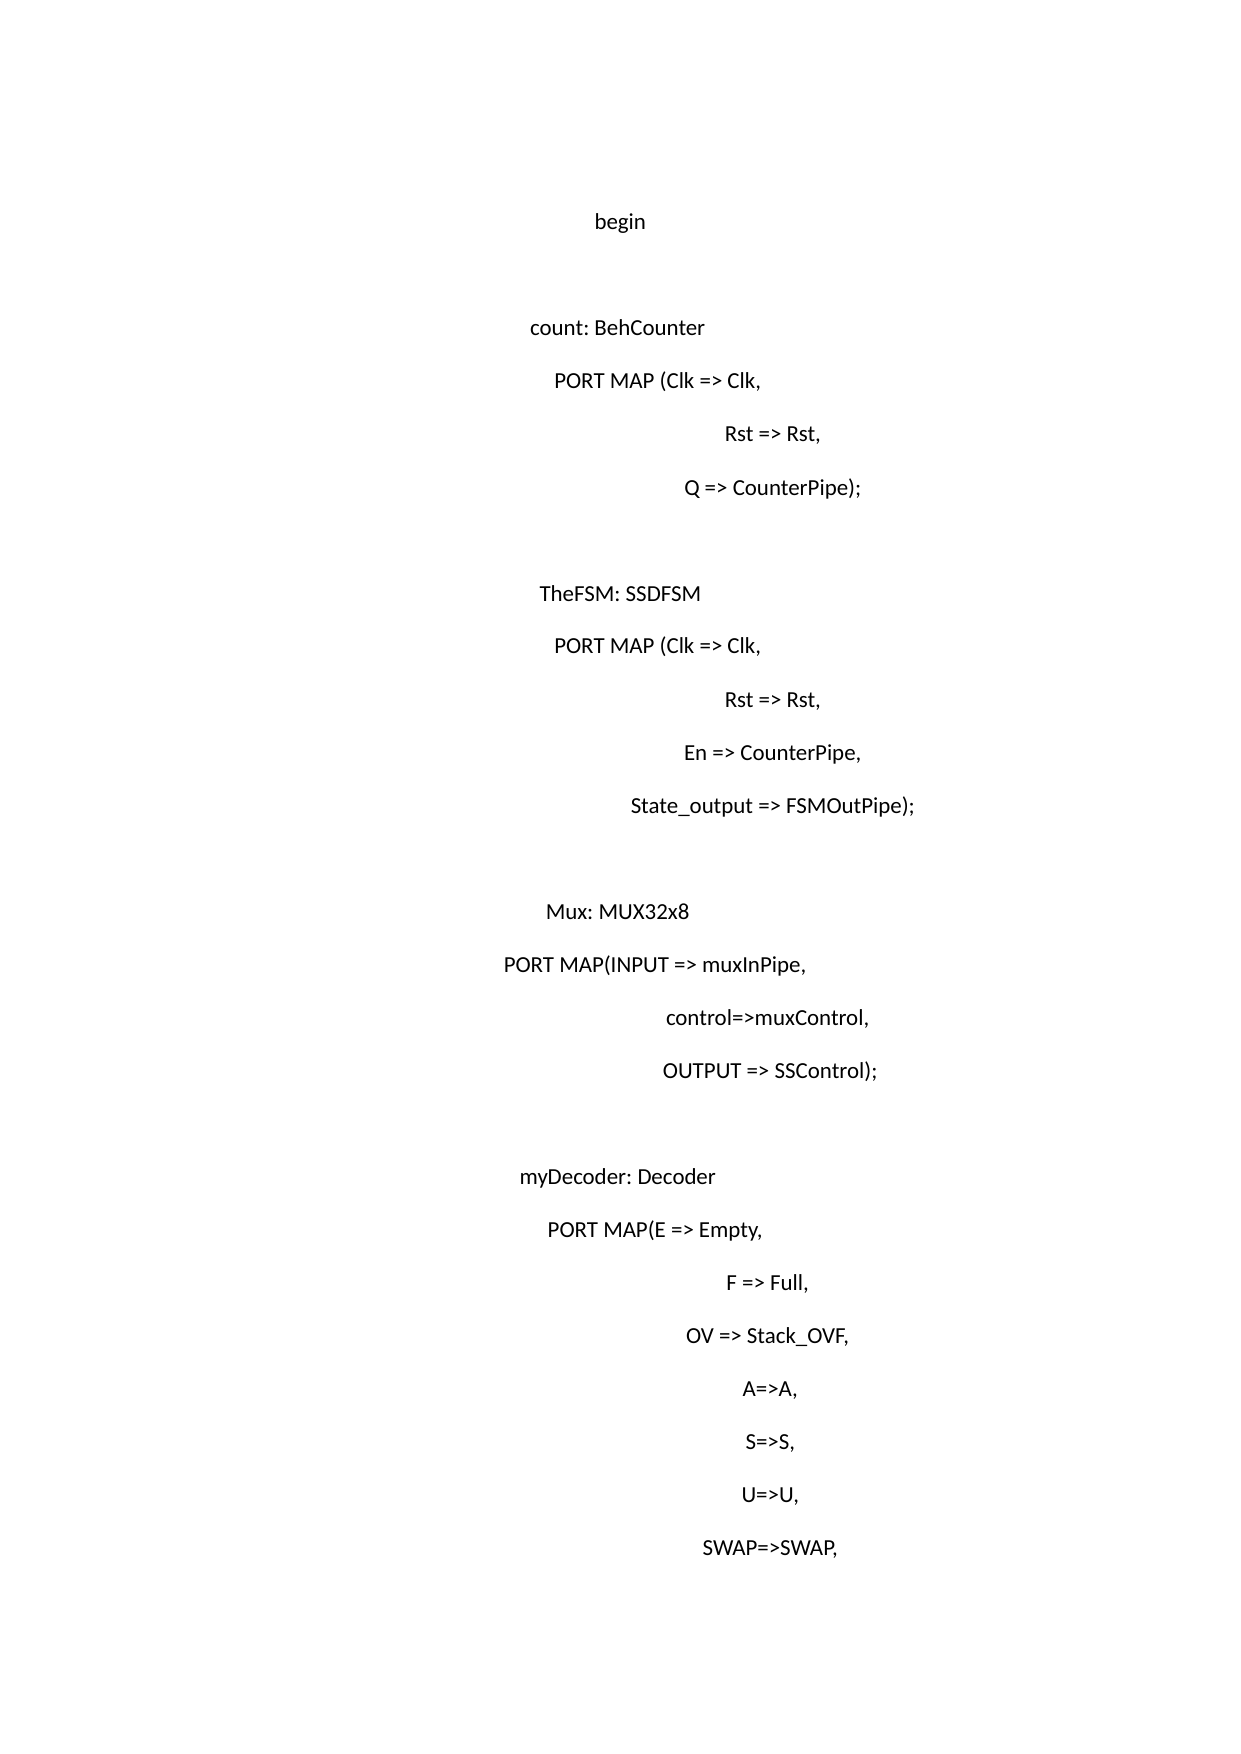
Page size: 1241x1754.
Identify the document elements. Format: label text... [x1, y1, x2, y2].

text State_output => FSMOutPipe); [187, 791, 1053, 819]
text SWAP=>SWAP, [187, 1533, 1053, 1561]
text Rst => Rst, [187, 419, 1053, 448]
text Q => CounterPipe); [187, 473, 1053, 501]
text PORT MAP (Clk => Clk, [187, 367, 1053, 394]
text OUTPUT => SSControl); [187, 1056, 1053, 1084]
text U=>U, [187, 1480, 1053, 1508]
text begin [187, 207, 1053, 236]
text OV => Stack_OVF, [187, 1321, 1053, 1349]
text TheFSM: SSDFSM [187, 579, 1053, 607]
text En => CounterPipe, [187, 738, 1053, 766]
text PORT MAP (Clk => Clk, [187, 632, 1053, 660]
text myDecoder: Decoder [187, 1162, 1053, 1190]
text Rst => Rst, [187, 685, 1053, 713]
text F => Full, [187, 1268, 1053, 1296]
text A=>A, [187, 1374, 1053, 1402]
text control=>muxControl, [187, 1003, 1053, 1031]
text count: BehCounter [187, 313, 1053, 342]
text PORT MAP(E => Empty, [187, 1215, 1053, 1243]
text PORT MAP(INPUT => muxInPipe, [187, 950, 1053, 978]
text S=>S, [187, 1427, 1053, 1455]
text Mux: MUX32x8 [187, 897, 1053, 925]
